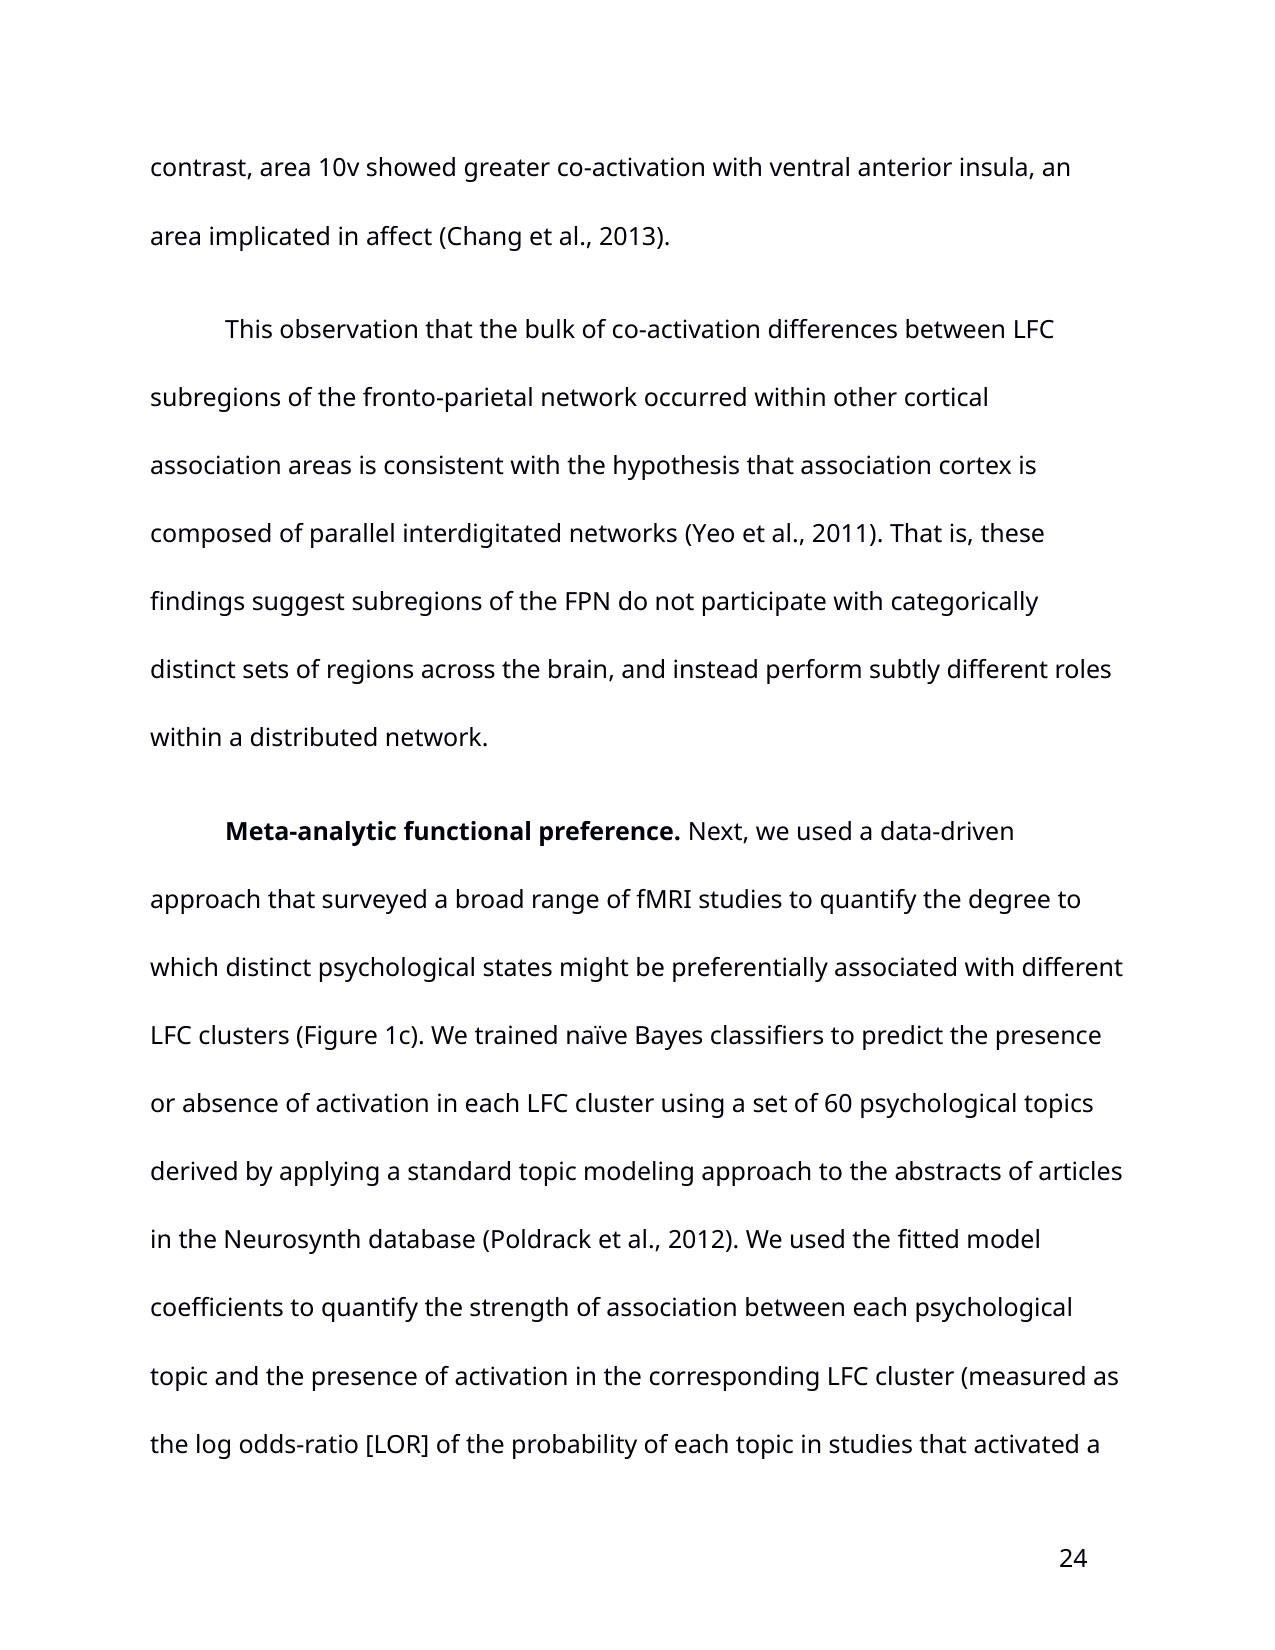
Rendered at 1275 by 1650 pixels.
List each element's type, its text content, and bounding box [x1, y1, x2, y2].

text This observation that the bulk of co-activation differences between LFC subregions of the fronto-parietal network occurred within other cortical association areas is consistent with the hypothesis that association cortex is composed of parallel interdigitated networks (Yeo et al., 2011). That is, these findings suggest subregions of the FPN do not participate with categorically distinct sets of regions across the brain, and instead perform subtly different roles within a distributed network. [150, 311, 1125, 754]
text contrast, area 10v showed greater co-activation with ventral anterior insula, an area implicated in affect (Chang et al., 2013). [150, 150, 1125, 252]
text Meta-analytic functional preference. Next, we used a data-driven approach that surveyed a broad range of fMRI studies to quantify the degree to which distinct psychological states might be preferentially associated with different LFC clusters (Figure 1c). We trained naïve Bayes classifiers to predict the presence or absence of activation in each LFC cluster using a set of 60 psychological topics derived by applying a standard topic modeling approach to the abstracts of articles in the Neurosynth database (Poldrack et al., 2012). We used the fitted model coefficients to quantify the strength of association between each psychological topic and the presence of activation in the corresponding LFC cluster (measured as the log odds-ratio [LOR] of the probability of each topic in studies that activated a [150, 813, 1125, 1460]
